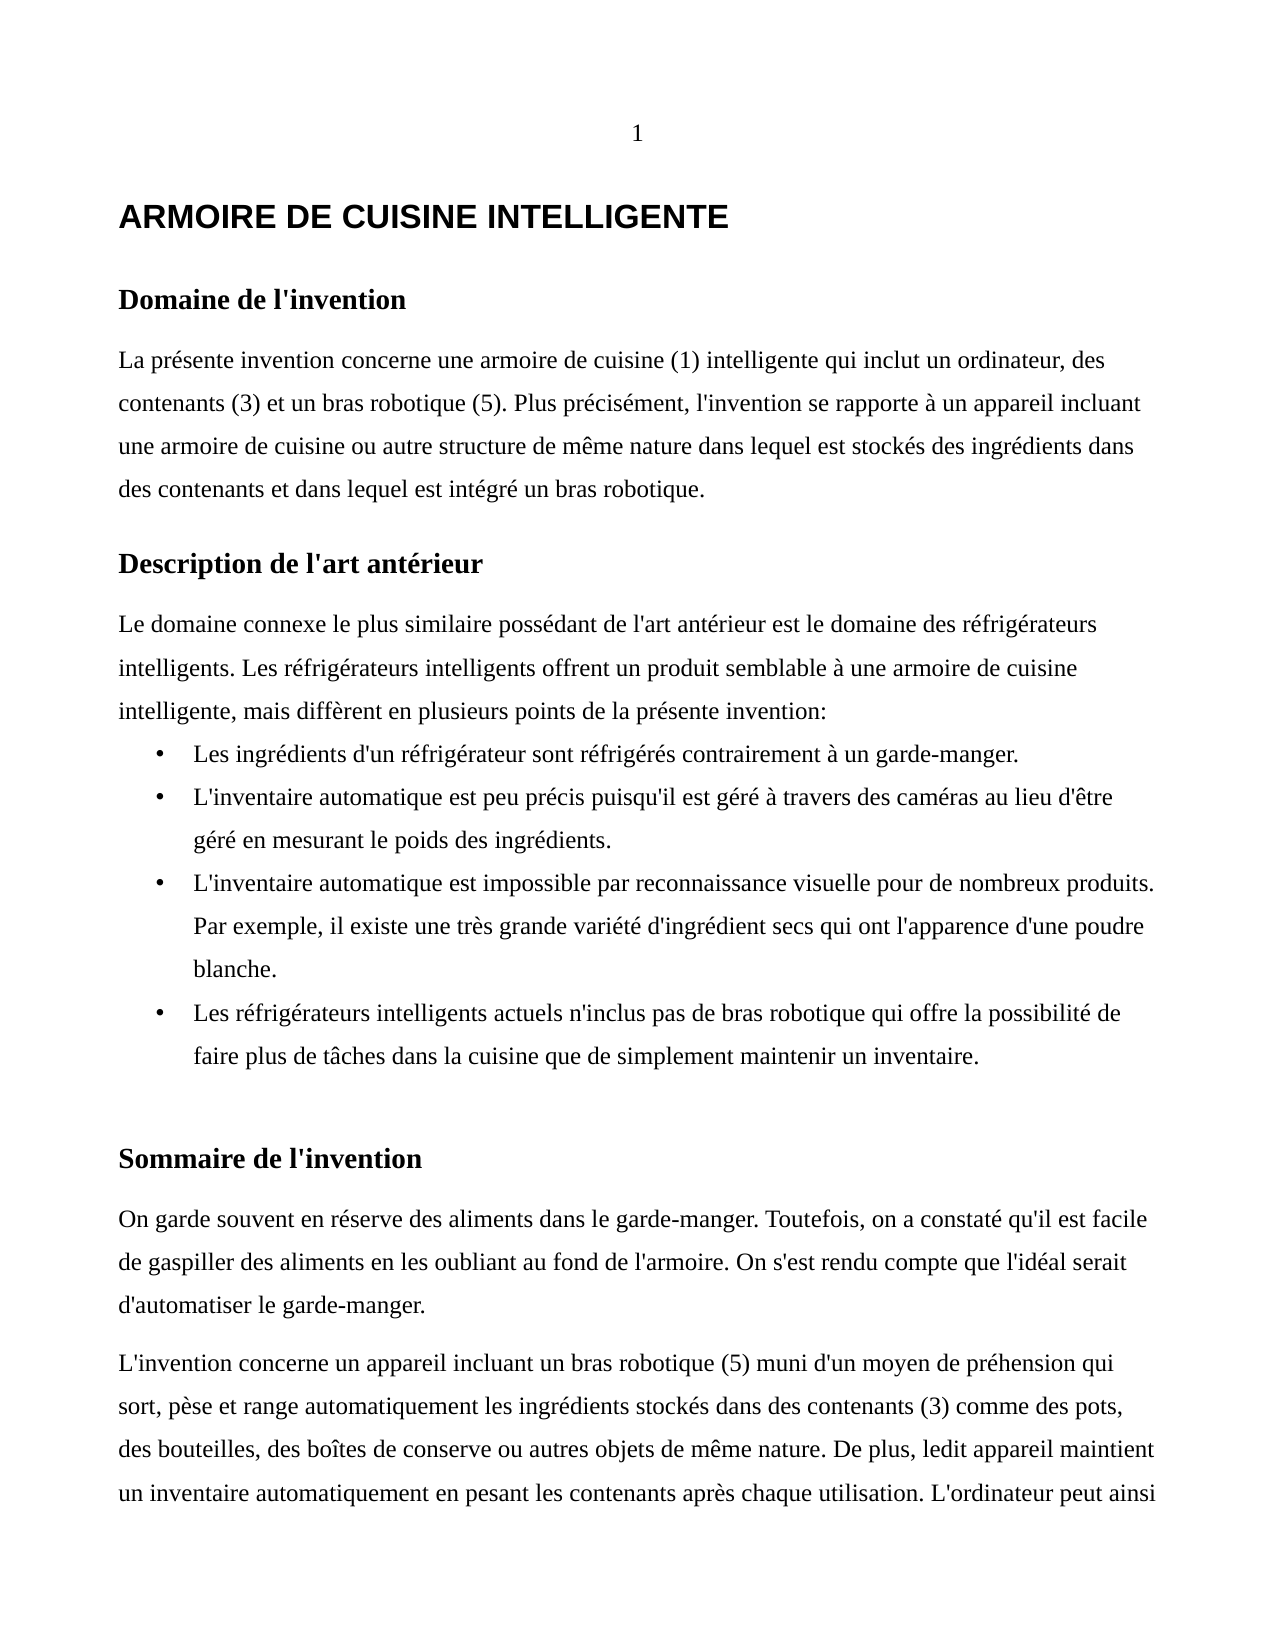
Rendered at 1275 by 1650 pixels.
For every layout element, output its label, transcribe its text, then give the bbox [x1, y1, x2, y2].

subtitle ARMOIRE DE CUISINE INTELLIGENTE [118, 197, 1157, 236]
text L'invention concerne un appareil incluant un bras robotique (5) muni d'un moyen de préhension qui sort, pèse et range automatiquement les ingrédients stockés dans des contenants (3) comme des pots, des bouteilles, des boîtes de conserve ou autres objets de même nature. De plus, ledit appareil maintient un inventaire automatiquement en pesant les contenants après chaque utilisation. L'ordinateur peut ainsi [118, 1348, 1157, 1506]
subtitle Description de l'art antérieur [118, 547, 1157, 580]
list L'inventaire automatique est impossible par reconnaissance visuelle pour de nombreux produits. Par exemple, il existe une très grande variété d'ingrédient secs qui ont l'apparence d'une poudre blanche. [156, 868, 1157, 983]
list L'inventaire automatique est peu précis puisqu'il est géré à travers des caméras au lieu d'être géré en mesurant le poids des ingrédients. [156, 782, 1157, 854]
subtitle Domaine de l'invention [118, 282, 1157, 316]
text Le domaine connexe le plus similaire possédant de l'art antérieur est le domaine des réfrigérateurs intelligents. Les réfrigérateurs intelligents offrent un produit semblable à une armoire de cuisine intelligente, mais diffèrent en plusieurs points de la présente invention: [118, 609, 1157, 724]
list Les réfrigérateurs intelligents actuels n'inclus pas de bras robotique qui offre la possibilité de faire plus de tâches dans la cuisine que de simplement maintenir un inventaire. [156, 998, 1157, 1069]
text On garde souvent en réserve des aliments dans le garde-manger. Toutefois, on a constaté qu'il est facile de gaspiller des aliments en les oubliant au fond de l'armoire. On s'est rendu compte que l'idéal serait d'automatiser le garde-manger. [118, 1204, 1157, 1319]
text La présente invention concerne une armoire de cuisine (1) intelligente qui inclut un ordinateur, des contenants (3) et un bras robotique (5). Plus précisément, l'invention se rapporte à un appareil incluant une armoire de cuisine ou autre structure de même nature dans lequel est stockés des ingrédients dans des contenants et dans lequel est intégré un bras robotique. [118, 345, 1157, 503]
subtitle Sommaire de l'invention [118, 1142, 1157, 1175]
list Les ingrédients d'un réfrigérateur sont réfrigérés contrairement à un garde-manger. [156, 739, 1157, 768]
